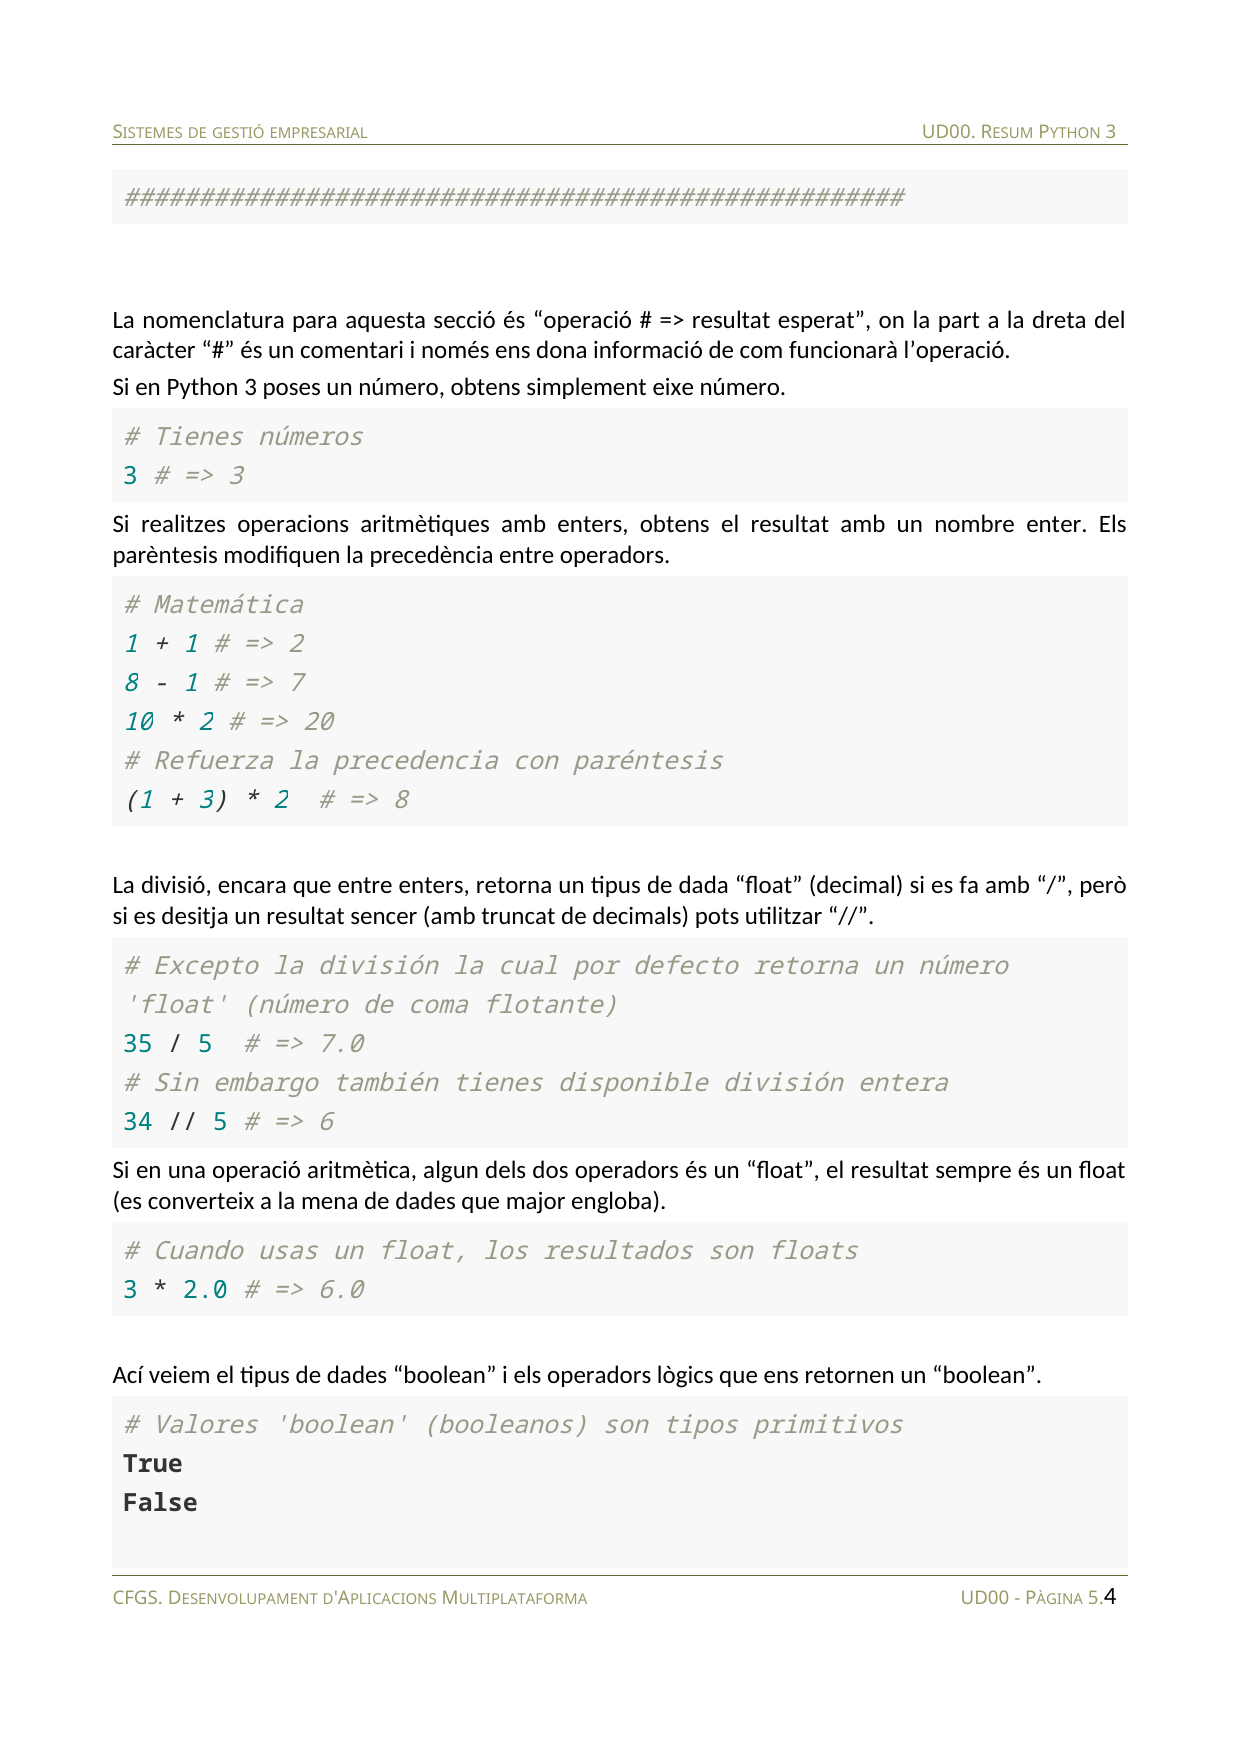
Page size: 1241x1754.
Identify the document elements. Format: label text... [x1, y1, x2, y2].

table_header # Excepto la división la cual por defecto retorna un número 'float' (número de coma flotante) 35 / 5 # => 7.0 # Sin embargo también tienes disponible división entera 34 // 5 # => 6 [112, 937, 1128, 1148]
table_header #################################################### [112, 169, 1128, 224]
text Si realitzes operacions aritmètiques amb enters, obtens el resultat amb un nombre enter. Els parèntesis modifiquen la precedència entre operadors. [112, 508, 1128, 569]
text Ací veiem el tipus de dades “boolean” i els operadors lògics que ens retornen un “boolean”. [112, 1359, 1128, 1389]
text La nomenclatura para aquesta secció és “operació # => resultat esperat”, on la part a la dreta del caràcter “#” és un comentari i només ens dona informació de com funcionarà l’operació. [112, 304, 1128, 365]
text Si en una operació aritmètica, algun dels dos operadors és un “float”, el resultat sempre és un float (es converteix a la mena de dades que major engloba). [112, 1154, 1128, 1216]
text La divisió, encara que entre enters, retorna un tipus de dada “float” (decimal) si es fa amb “/”, però si es desitja un resultat sencer (amb truncat de decimals) pots utilitzar “//”. [112, 869, 1128, 931]
table_header # Matemática 1 + 1 # => 2 8 - 1 # => 7 10 * 2 # => 20 # Refuerza la precedencia con paréntesis (1 + 3) * 2 # => 8 [112, 576, 1128, 827]
text Si en Python 3 poses un número, obtens simplement eixe número. [112, 371, 1128, 402]
table_header # Valores 'boolean' (booleanos) son tipos primitivos True False [112, 1396, 1128, 1568]
table_header # Tienes números 3 # => 3 [112, 408, 1128, 502]
table_header # Cuando usas un float, los resultados son floats 3 * 2.0 # => 6.0 [112, 1222, 1128, 1316]
